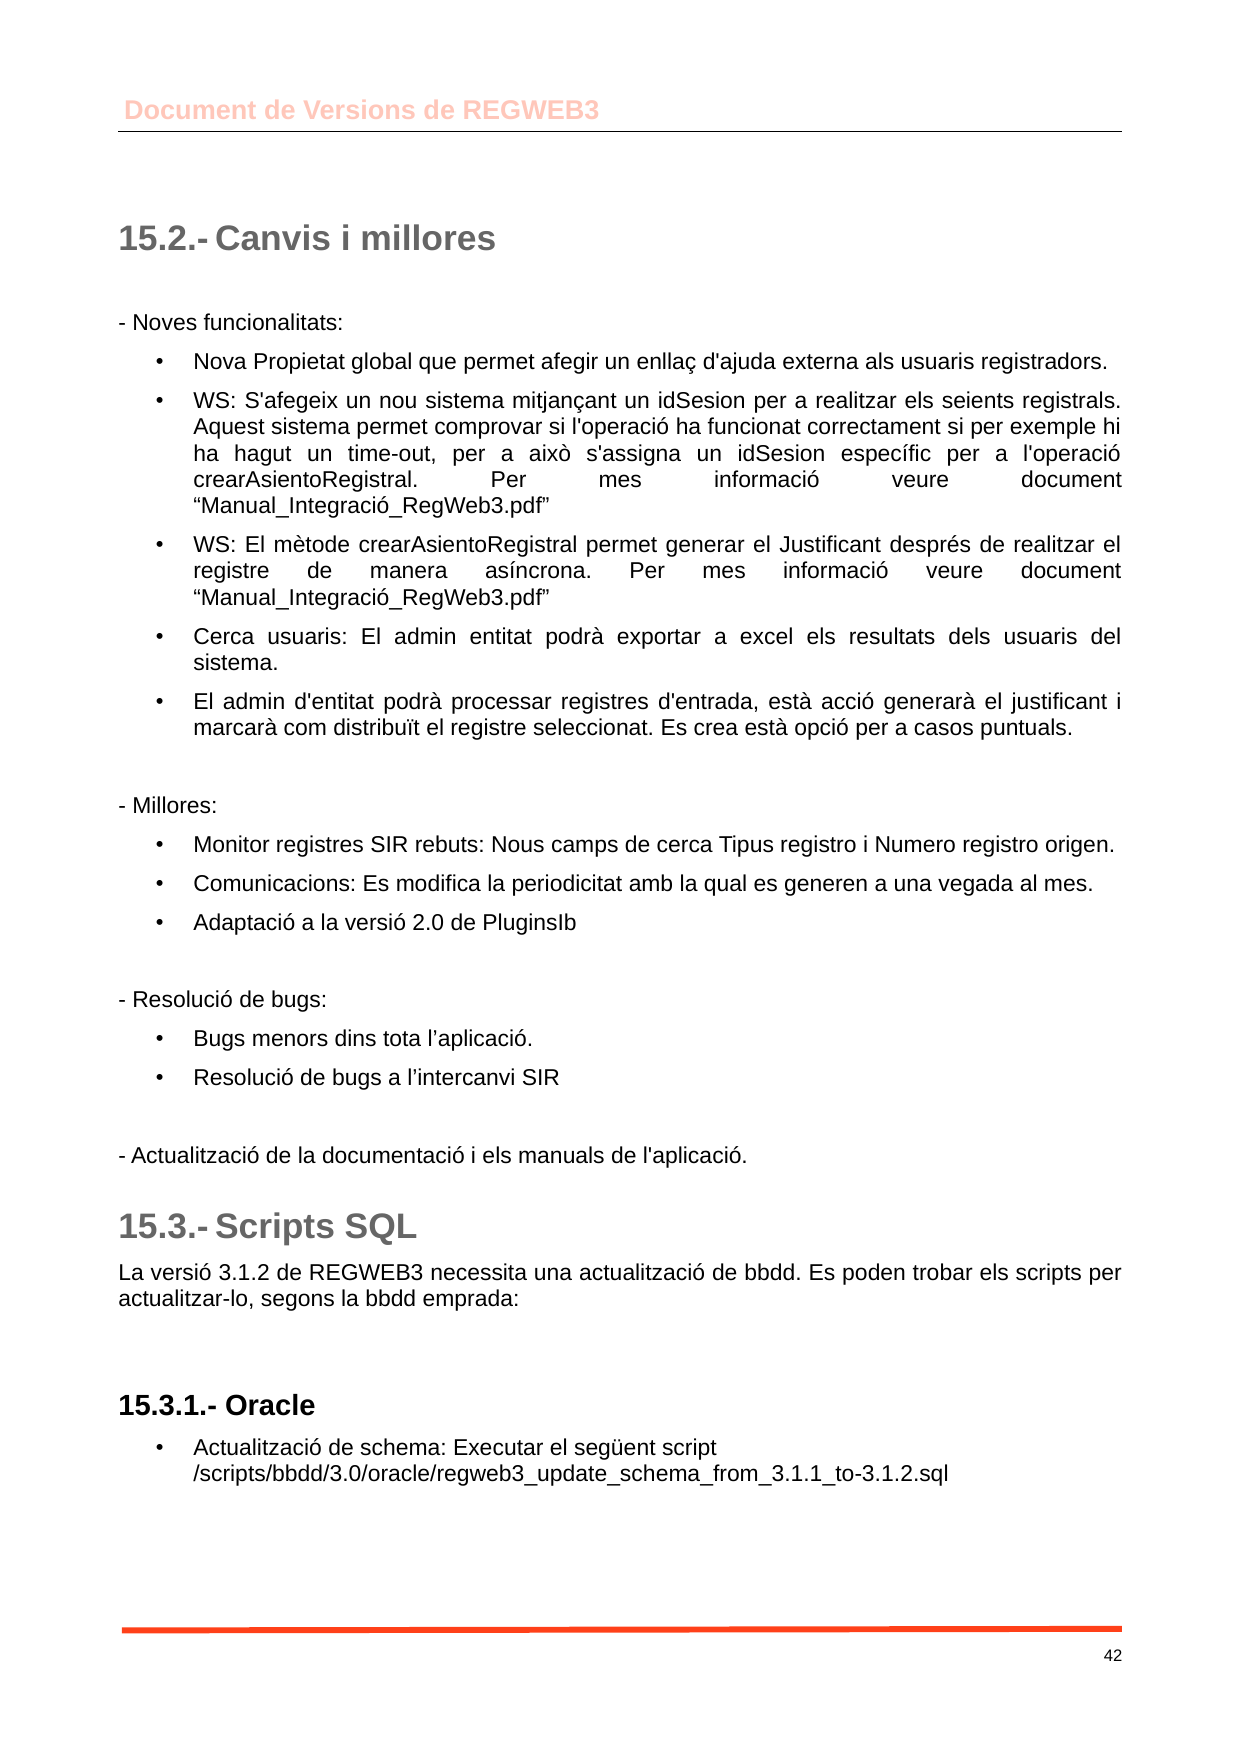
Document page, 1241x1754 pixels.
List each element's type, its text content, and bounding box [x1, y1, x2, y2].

list Cerca usuaris: El admin entitat podrà exportar a excel els resultats dels usuaris del sistema. [156, 623, 1122, 675]
list El admin d'entitat podrà processar registres d'entrada, està acció generarà el justificant i marcarà com distribuït el registre seleccionat. Es crea està opció per a casos puntuals. [156, 688, 1122, 741]
list Comunicacions: Es modifica la periodicitat amb la qual es generen a una vegada al mes. [156, 870, 1122, 896]
text - Resolució de bugs: [118, 986, 1122, 1013]
list Monitor registres SIR rebuts: Nous camps de cerca Tipus registro i Numero registro origen. [156, 831, 1122, 857]
subtitle Canvis i millores [118, 217, 1122, 258]
list Resolució de bugs a l’intercanvi SIR [156, 1064, 1122, 1090]
list WS: El mètode crearAsientoRegistral permet generar el Justificant després de realitzar el registre de manera asíncrona. Per mes informació veure document “Manual_Integració_RegWeb3.pdf” [156, 531, 1122, 610]
list Bugs menors dins tota l’aplicació. [156, 1025, 1122, 1051]
list Nova Propietat global que permet afegir un enllaç d'ajuda externa als usuaris registradors. [156, 348, 1122, 374]
text La versió 3.1.2 de REGWEB3 necessita una actualització de bbdd. Es poden trobar els scripts per actualitzar-lo, segons la bbdd emprada: [118, 1259, 1122, 1311]
list WS: S'afegeix un nou sistema mitjançant un idSesion per a realitzar els seients registrals. Aquest sistema permet comprovar si l'operació ha funcionat correctament si per exemple hi ha hagut un time-out, per a això s'assigna un idSesion específic per a l'operació crearAsientoRegistral. Per mes informació veure document “Manual_Integració_RegWeb3.pdf” [156, 387, 1122, 519]
text - Millores: [118, 792, 1122, 818]
text - Noves funcionalitats: [118, 309, 1122, 336]
list Actualització de schema: Executar el següent script /scripts/bbdd/3.0/oracle/regweb3_update_schema_from_3.1.1_to-3.1.2.sql [156, 1434, 1122, 1487]
list Adaptació a la versió 2.0 de PluginsIb [156, 908, 1122, 935]
text - Actualització de la documentació i els manuals de l'aplicació. [118, 1142, 1122, 1168]
subtitle Oracle [118, 1388, 1122, 1421]
subtitle Scripts SQL [118, 1206, 1122, 1246]
